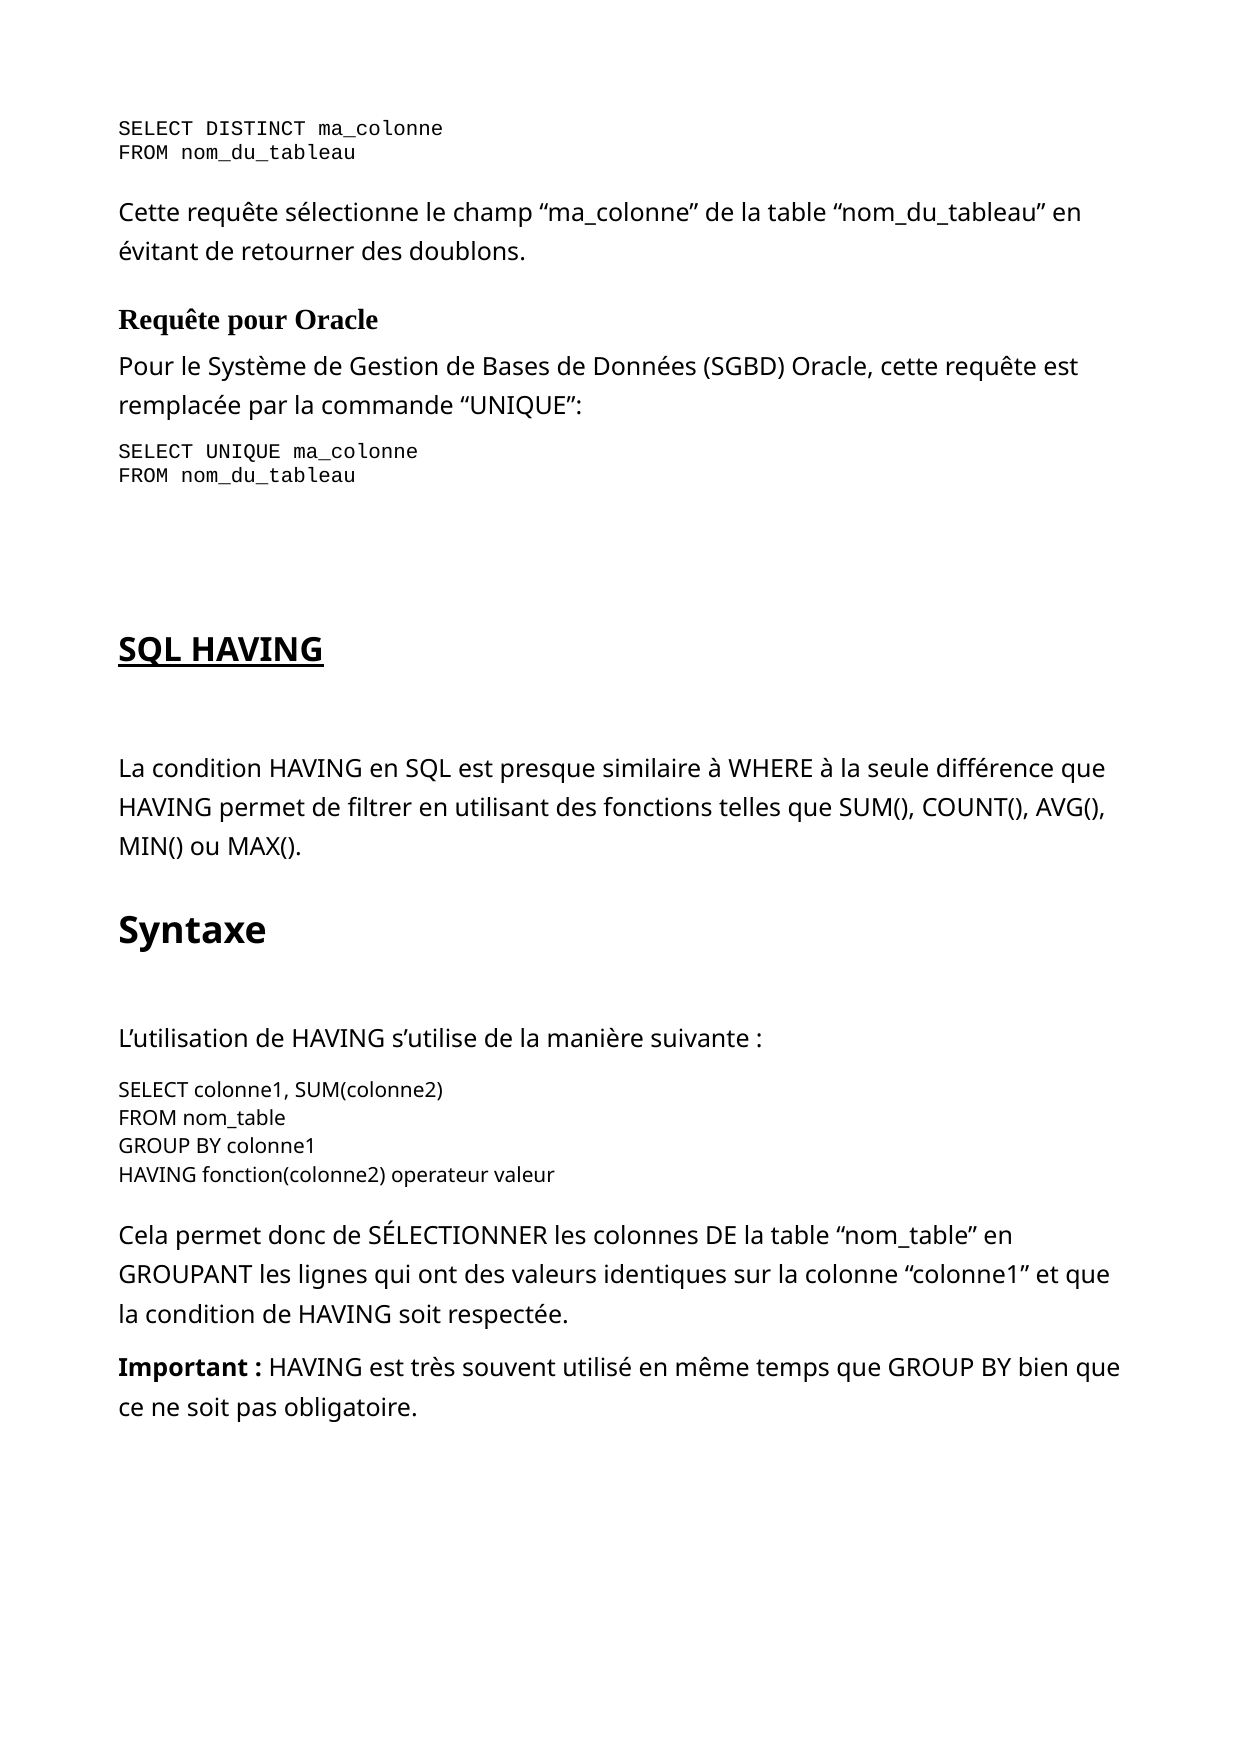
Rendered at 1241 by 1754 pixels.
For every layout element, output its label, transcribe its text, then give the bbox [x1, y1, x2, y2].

text Cette requête sélectionne le champ “ma_colonne” de la table “nom_du_tableau” en évitant de retourner des doublons. [118, 195, 1122, 268]
text Cela permet donc de SÉLECTIONNER les colonnes DE la table “nom_table” en GROUPANT les lignes qui ont des valeurs identiques sur la colonne “colonne1” et que la condition de HAVING soit respectée. [118, 1218, 1122, 1330]
text HAVING fonction(colonne2) operateur valeur [118, 1160, 1122, 1188]
text Important : HAVING est très souvent utilisé en même temps que GROUP BY bien que ce ne soit pas obligatoire. [118, 1350, 1122, 1423]
text FROM nom_du_tableau [118, 142, 1122, 165]
text L’utilisation de HAVING s’utilise de la manière suivante : [118, 1021, 1122, 1055]
text FROM nom_table [118, 1103, 1122, 1132]
text FROM nom_du_tableau [118, 465, 1122, 489]
text La condition HAVING en SQL est presque similaire à WHERE à la seule différence que HAVING permet de filtrer en utilisant des fonctions telles que SUM(), COUNT(), AVG(), MIN() ou MAX(). [118, 751, 1122, 863]
text GROUP BY colonne1 [118, 1132, 1122, 1160]
text SELECT UNIQUE ma_colonne [118, 441, 1122, 465]
subtitle Syntaxe [118, 904, 1122, 955]
text SELECT DISTINCT ma_colonne [118, 118, 1122, 142]
text Pour le Système de Gestion de Bases de Données (SGBD) Oracle, cette requête est remplacée par la commande “UNIQUE”: [118, 348, 1122, 422]
subtitle Requête pour Oracle [118, 302, 1122, 336]
text SELECT colonne1, SUM(colonne2) [118, 1075, 1122, 1103]
subtitle SQL HAVING [118, 626, 1122, 671]
